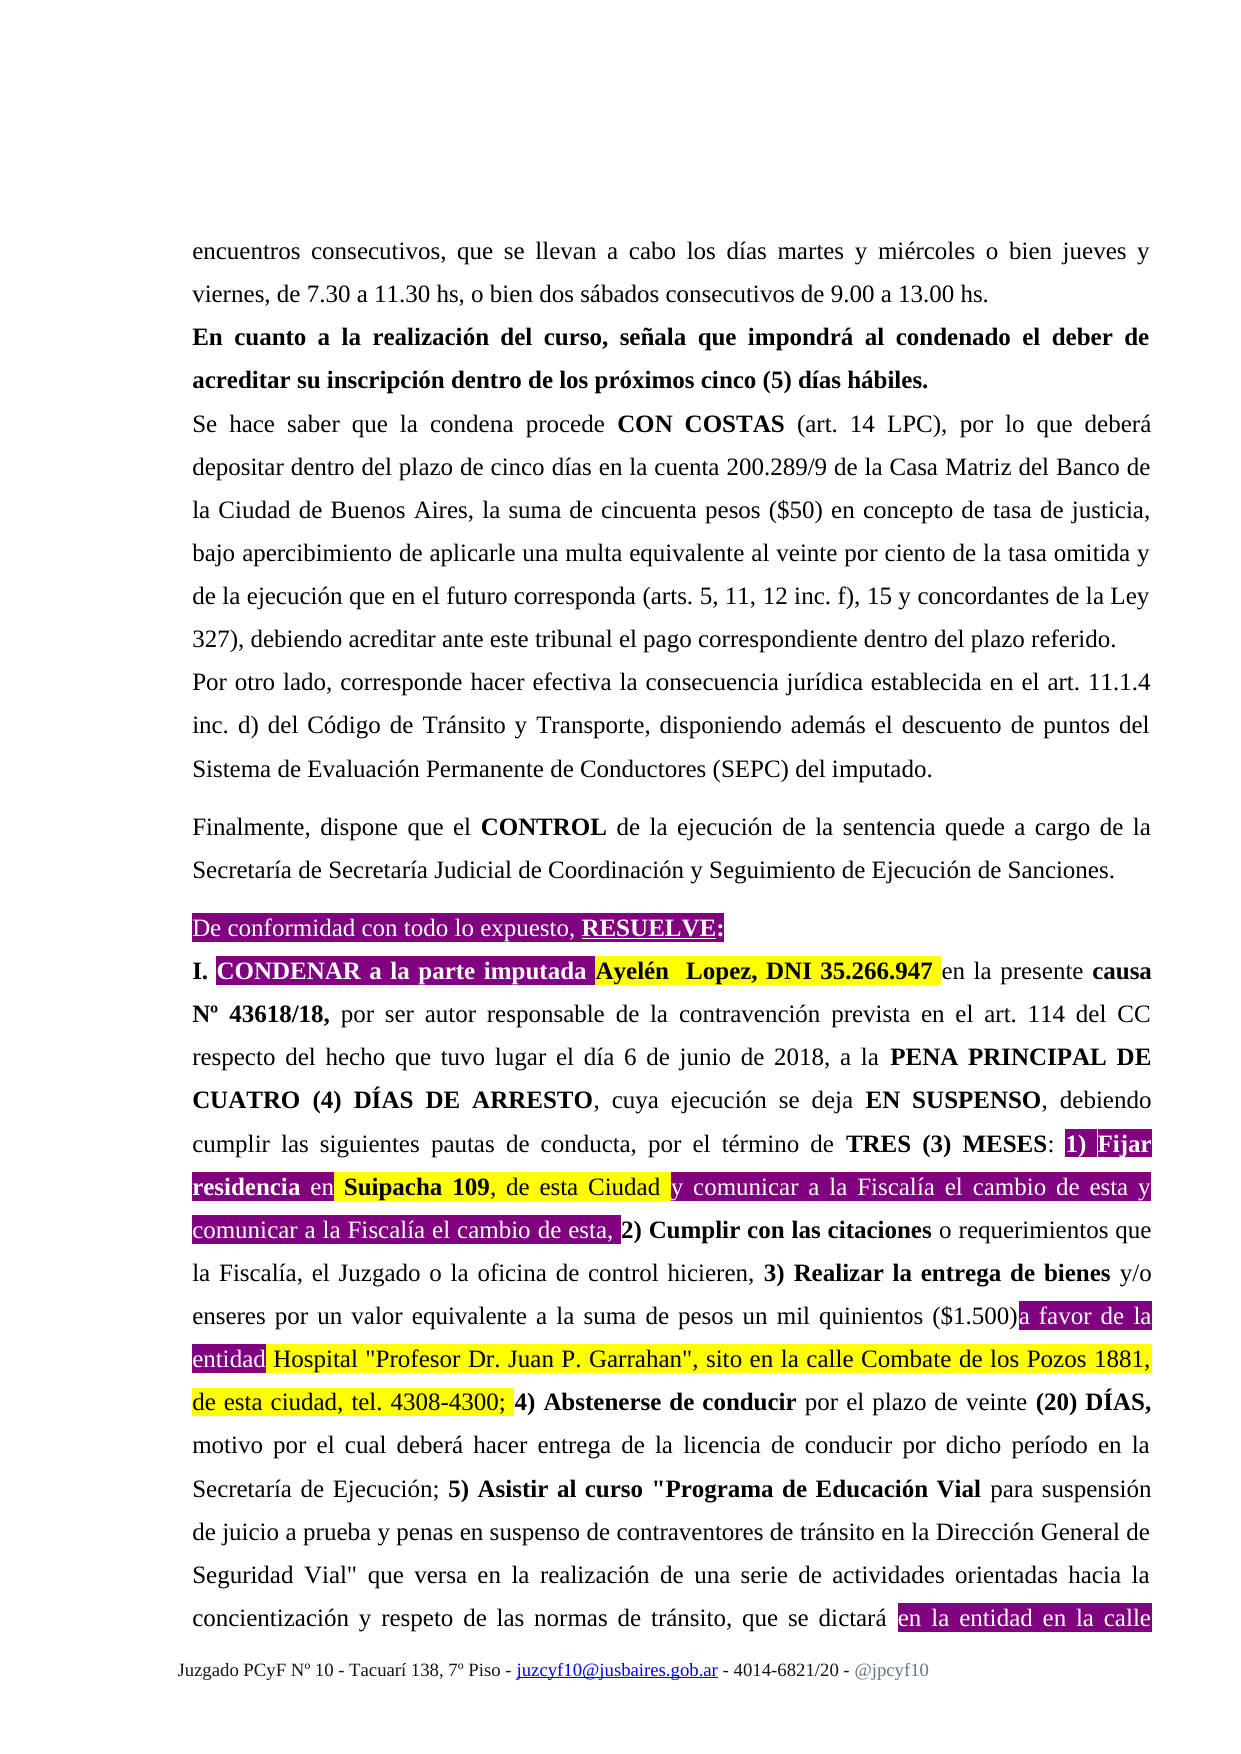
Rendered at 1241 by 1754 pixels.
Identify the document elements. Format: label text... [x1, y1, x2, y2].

text Se hace saber que la condena procede CON COSTAS (art. 14 LPC), por lo que deberá depositar dentro del plazo de cinco días en la cuenta 200.289/9 de la Casa Matriz del Banco de la Ciudad de Buenos Aires, la suma de cincuenta pesos ($50) en concepto de tasa de justicia, bajo apercibimiento de aplicarle una multa equivalente al veinte por ciento de la tasa omitida y de la ejecución que en el futuro corresponda (arts. 5, 11, 12 inc. f), 15 y concordantes de la Ley 327), debiendo acreditar ante este tribunal el pago correspondiente dentro del plazo referido. [192, 409, 1152, 653]
text encuentros consecutivos, que se llevan a cabo los días martes y miércoles o bien jueves y viernes, de 7.30 a 11.30 hs, o bien dos sábados consecutivos de 9.00 a 13.00 hs. [192, 236, 1152, 308]
text Finalmente, dispone que el CONTROL de la ejecución de la sentencia quede a cargo de la Secretaría de Secretaría Judicial de Coordinación y Seguimiento de Ejecución de Sanciones. [192, 812, 1152, 884]
text I. CONDENAR a la parte imputada Ayelén Lopez, DNI 35.266.947 en la presente causa Nº 43618/18, por ser autor responsable de la contravención prevista en el art. 114 del CC respecto del hecho que tuvo lugar el día 6 de junio de 2018, a la PENA PRINCIPAL DE CUATRO (4) DÍAS DE ARRESTO, cuya ejecución se deja EN SUSPENSO, debiendo cumplir las siguientes pautas de conducta, por el término de TRES (3) MESES: 1) Fijar residencia en Suipacha 109, de esta Ciudad y comunicar a la Fiscalía el cambio de esta y comunicar a la Fiscalía el cambio de esta, 2) Cumplir con las citaciones o requerimientos que la Fiscalía, el Juzgado o la oficina de control hicieren, 3) Realizar la entrega de bienes y/o enseres por un valor equivalente a la suma de pesos un mil quinientos ($1.500)a favor de la entidad Hospital "Profesor Dr. Juan P. Garrahan", sito en la calle Combate de los Pozos 1881, de esta ciudad, tel. 4308-4300; 4) Abstenerse de conducir por el plazo de veinte (20) DÍAS, motivo por el cual deberá hacer entrega de la licencia de conducir por dicho período en la Secretaría de Ejecución; 5) Asistir al curso "Programa de Educación Vial para suspensión de juicio a prueba y penas en suspenso de contraventores de tránsito en la Dirección General de Seguridad Vial" que versa en la realización de una serie de actividades orientadas hacia la concientización y respeto de las normas de tránsito, que se dictará en la entidad en la calle [192, 956, 1152, 1632]
text De conformidad con todo lo expuesto, RESUELVE: [192, 913, 1152, 942]
text Por otro lado, corresponde hacer efectiva la consecuencia jurídica establecida en el art. 11.1.4 inc. d) del Código de Tránsito y Transporte, disponiendo además el descuento de puntos del Sistema de Evaluación Permanente de Conductores (SEPC) del imputado. [192, 667, 1152, 782]
text En cuanto a la realización del curso, señala que impondrá al condenado el deber de acreditar su inscripción dentro de los próximos cinco (5) días hábiles. [192, 322, 1152, 394]
